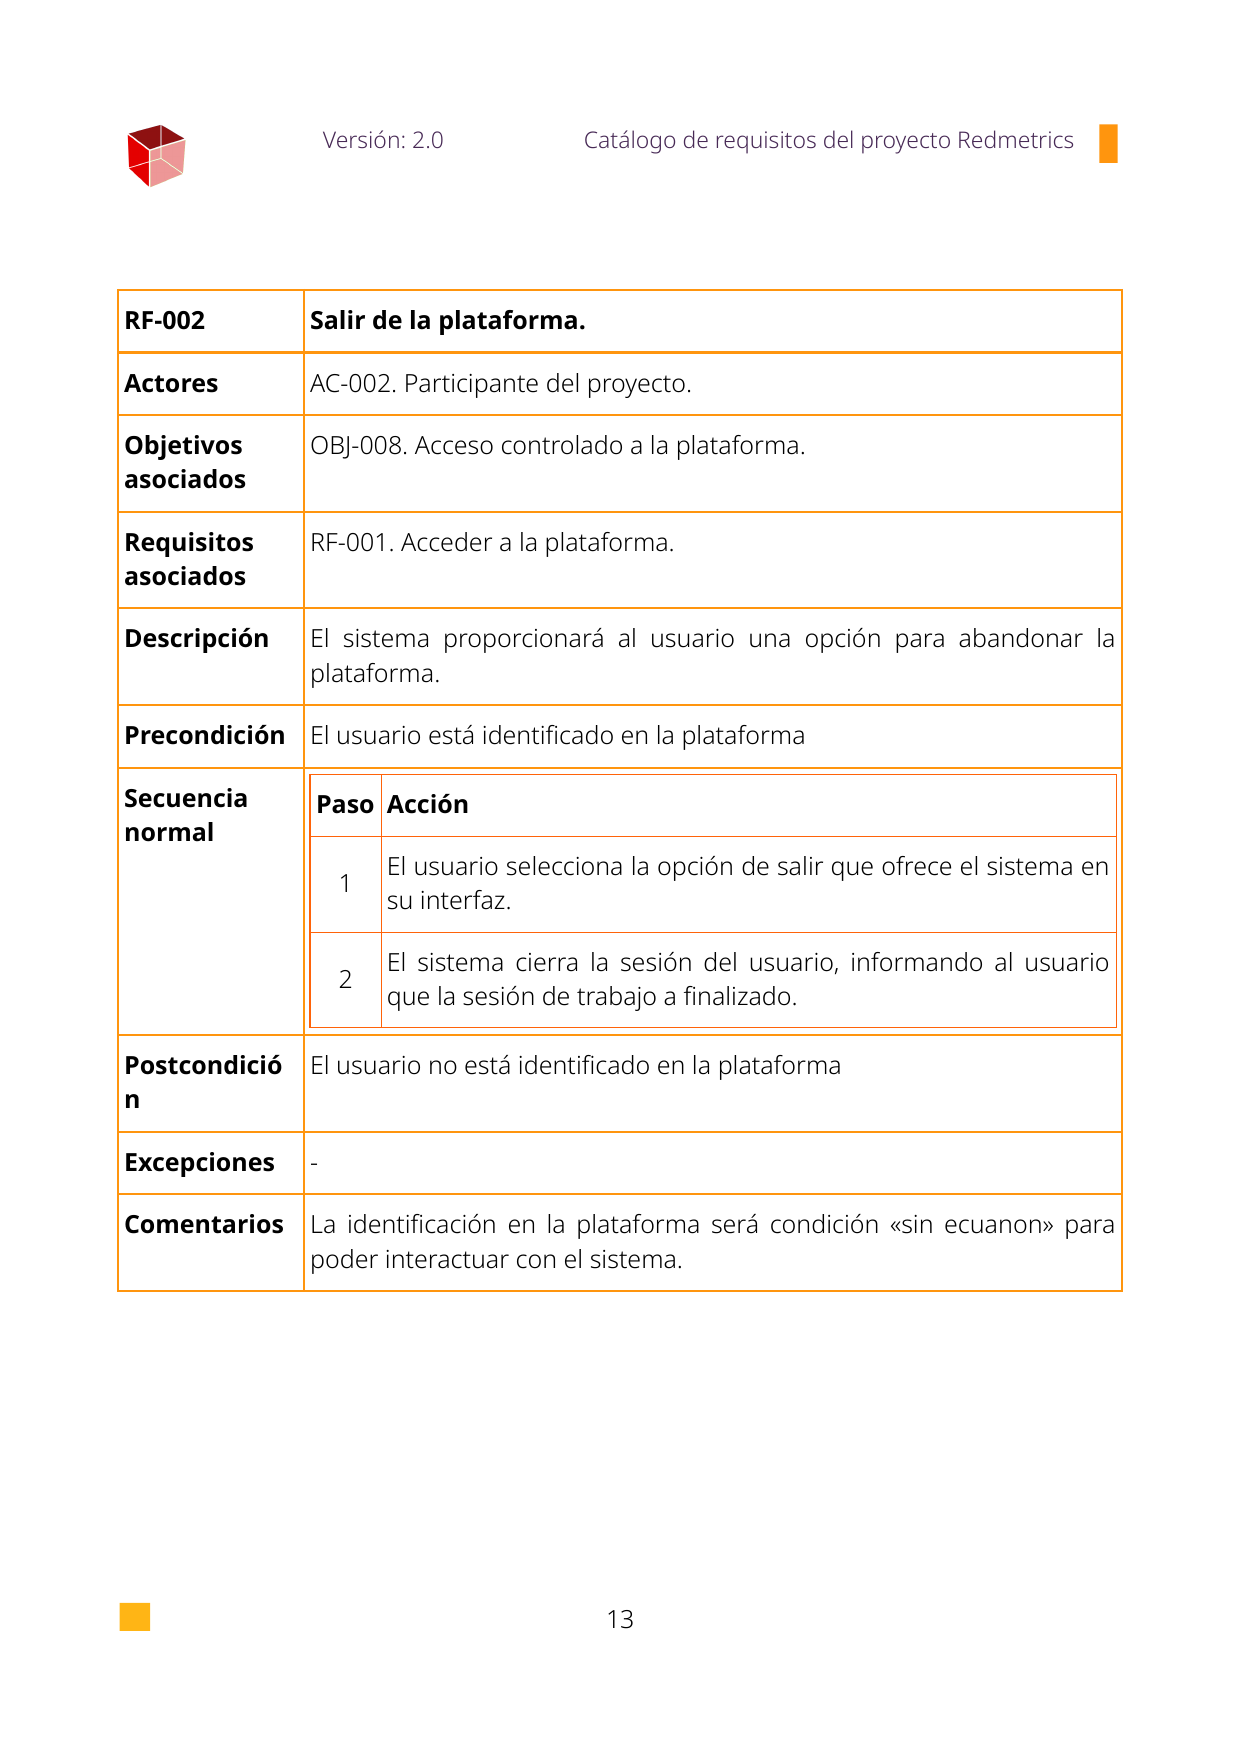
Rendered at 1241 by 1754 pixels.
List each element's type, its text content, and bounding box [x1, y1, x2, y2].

table_header Paso [311, 775, 381, 836]
table_cell [305, 769, 1121, 1034]
table_cell AC-002. Participante del proyecto. [305, 354, 1121, 414]
table_cell Precondición [119, 706, 303, 767]
table_cell Actores [119, 354, 303, 414]
table_cell 2 [311, 933, 381, 1027]
picture [123, 123, 189, 189]
table_cell Requisitos asociados [119, 513, 303, 607]
table_cell La identificación en la plataforma será condición «sin ecuanon» para poder interactuar con el sistema. [305, 1195, 1121, 1290]
table_header RF-002 [119, 291, 303, 351]
table_cell El sistema proporcionará al usuario una opción para abandonar la plataforma. [305, 609, 1121, 704]
table_cell Descripción [119, 609, 303, 704]
table_cell OBJ-008. Acceso controlado a la plataforma. [305, 416, 1121, 511]
table_cell Objetivos asociados [119, 416, 303, 511]
table_cell El usuario selecciona la opción de salir que ofrece el sistema en su interfaz. [382, 837, 1116, 932]
table_cell El usuario no está identificado en la plataforma [305, 1036, 1121, 1131]
table_cell - [305, 1133, 1121, 1193]
table_cell Excepciones [119, 1133, 303, 1193]
table_cell El usuario está identificado en la plataforma [305, 706, 1121, 767]
table_cell Postcondición [119, 1036, 303, 1131]
table_cell Secuencia normal [119, 769, 303, 1034]
table_cell Comentarios [119, 1195, 303, 1290]
table_cell 1 [311, 837, 381, 932]
table_header Acción [382, 775, 1116, 836]
table_cell RF-001. Acceder a la plataforma. [305, 513, 1121, 607]
table_header Salir de la plataforma. [305, 291, 1121, 351]
table_cell El sistema cierra la sesión del usuario, informando al usuario que la sesión de trabajo a finalizado. [382, 933, 1116, 1027]
